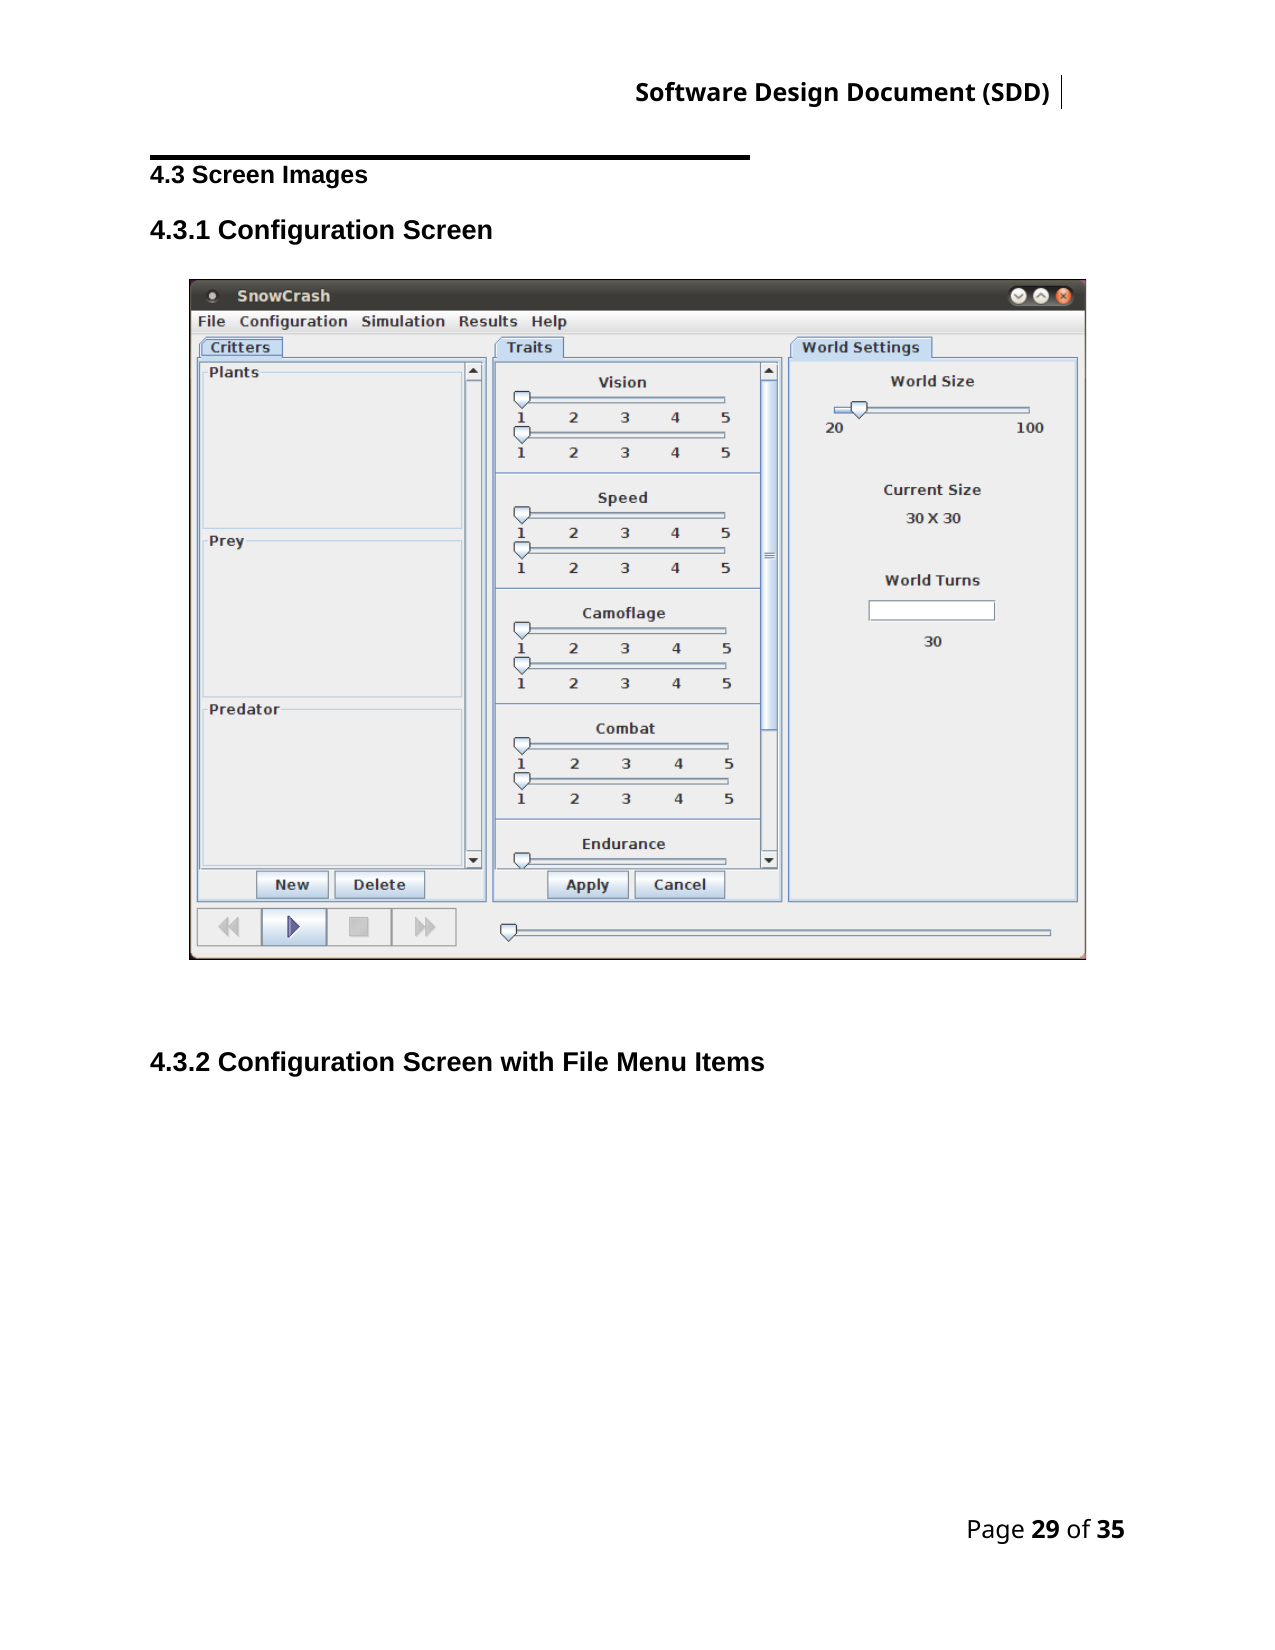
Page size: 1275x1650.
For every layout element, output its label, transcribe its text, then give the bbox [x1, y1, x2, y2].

subtitle Configuration Screen [150, 214, 1125, 245]
subtitle Configuration Screen with File Menu Items [150, 1046, 1125, 1077]
picture [189, 279, 1087, 960]
subtitle Screen Images [150, 160, 750, 189]
